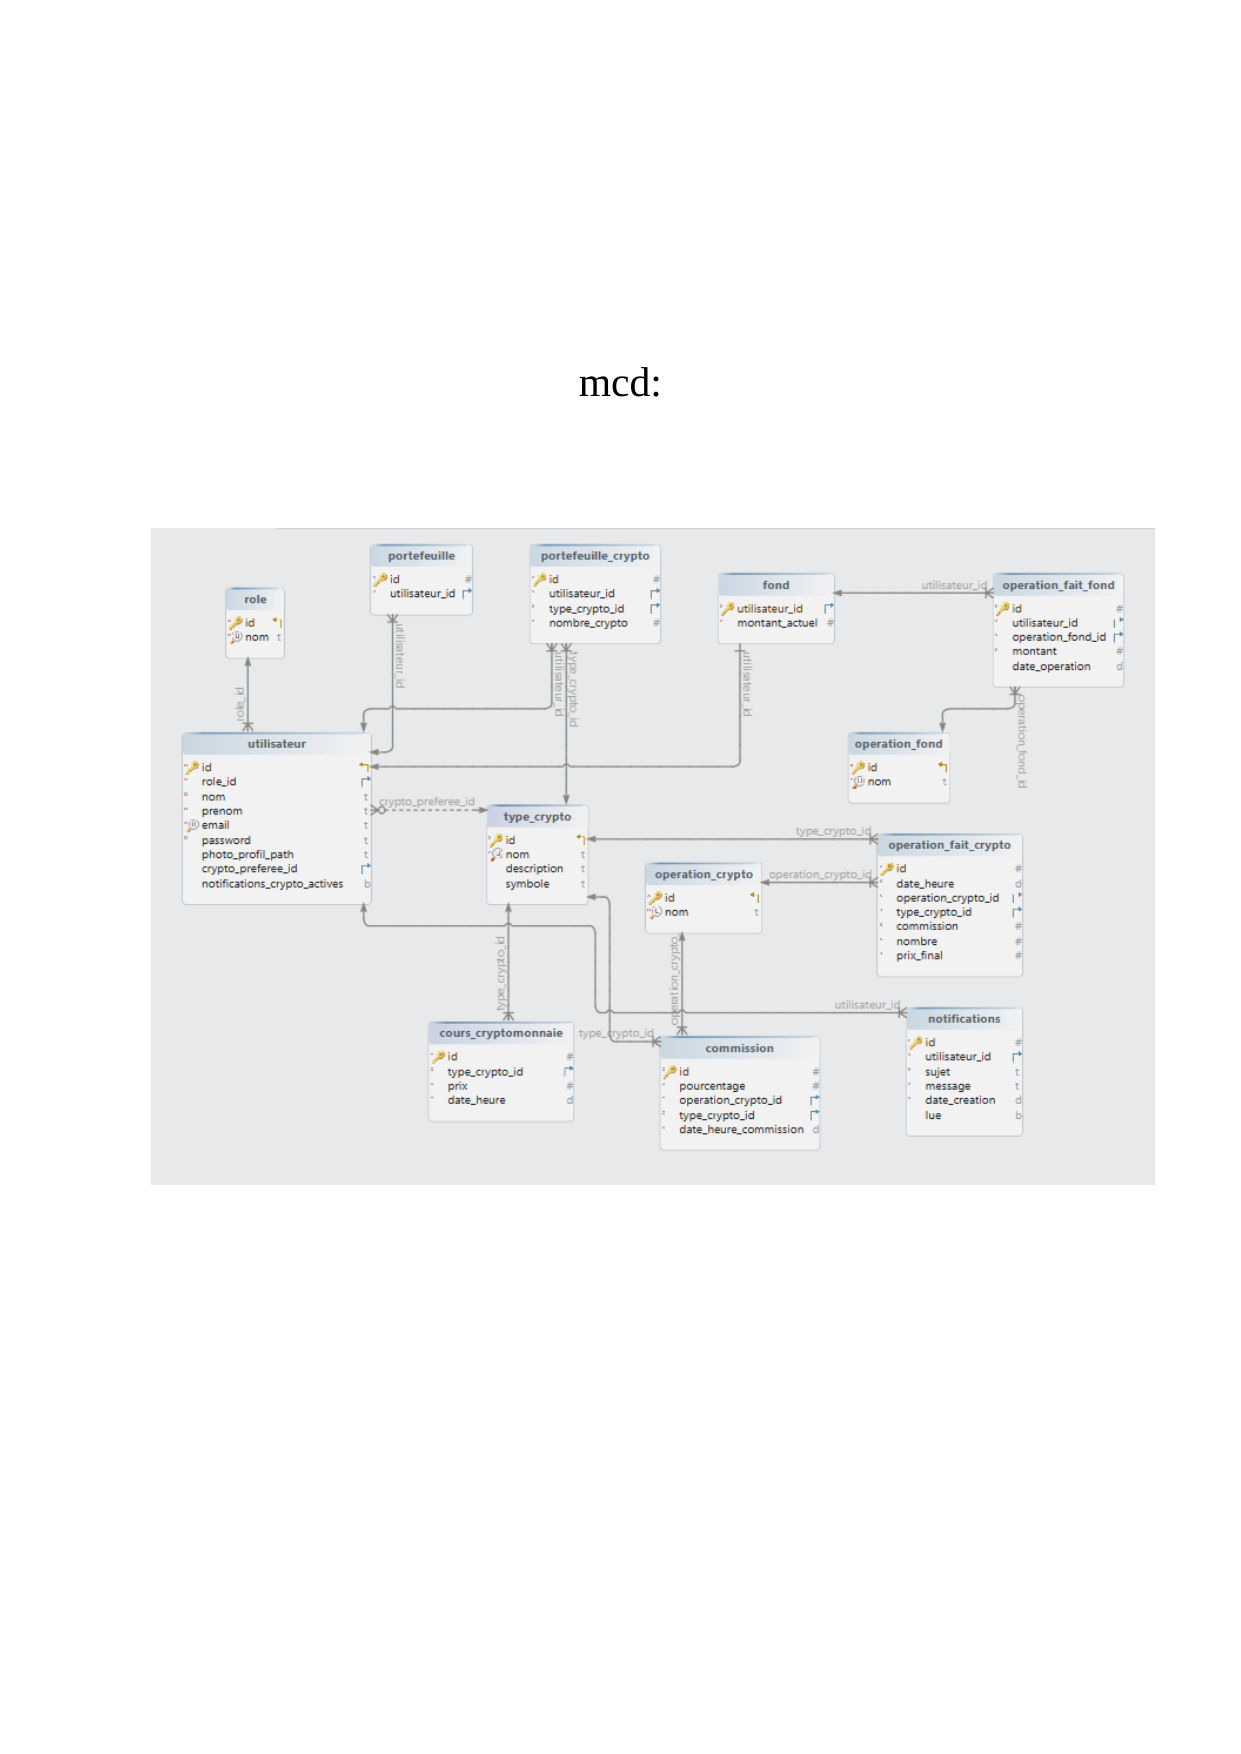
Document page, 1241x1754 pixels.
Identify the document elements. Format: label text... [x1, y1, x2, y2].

picture [151, 528, 1155, 1185]
text mcd: [118, 358, 1122, 406]
